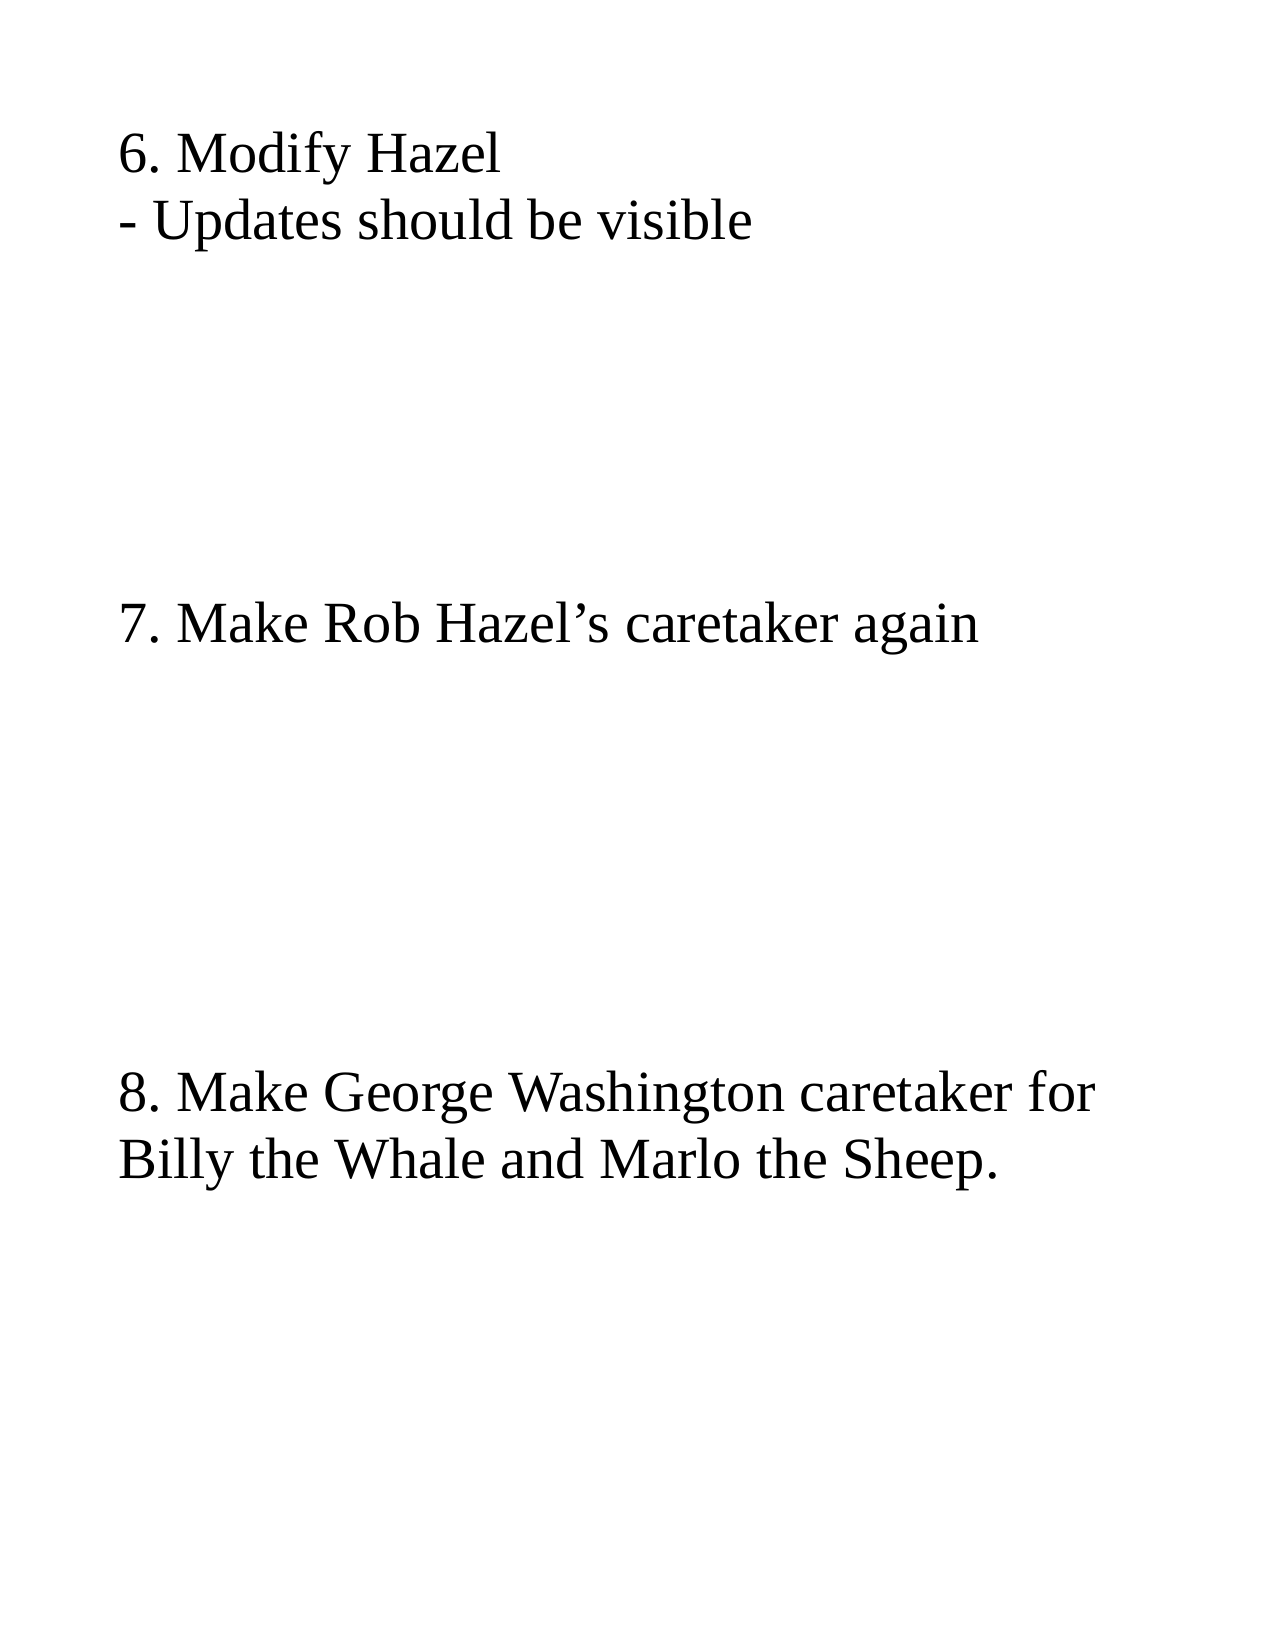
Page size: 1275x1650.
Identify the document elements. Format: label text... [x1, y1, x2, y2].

text 6. Modify Hazel [118, 118, 1157, 185]
text - Updates should be visible [118, 185, 1157, 252]
text 8. Make George Washington caretaker for Billy the Whale and Marlo the Sheep. [118, 1057, 1157, 1191]
text 7. Make Rob Hazel’s caretaker again [118, 588, 1157, 655]
